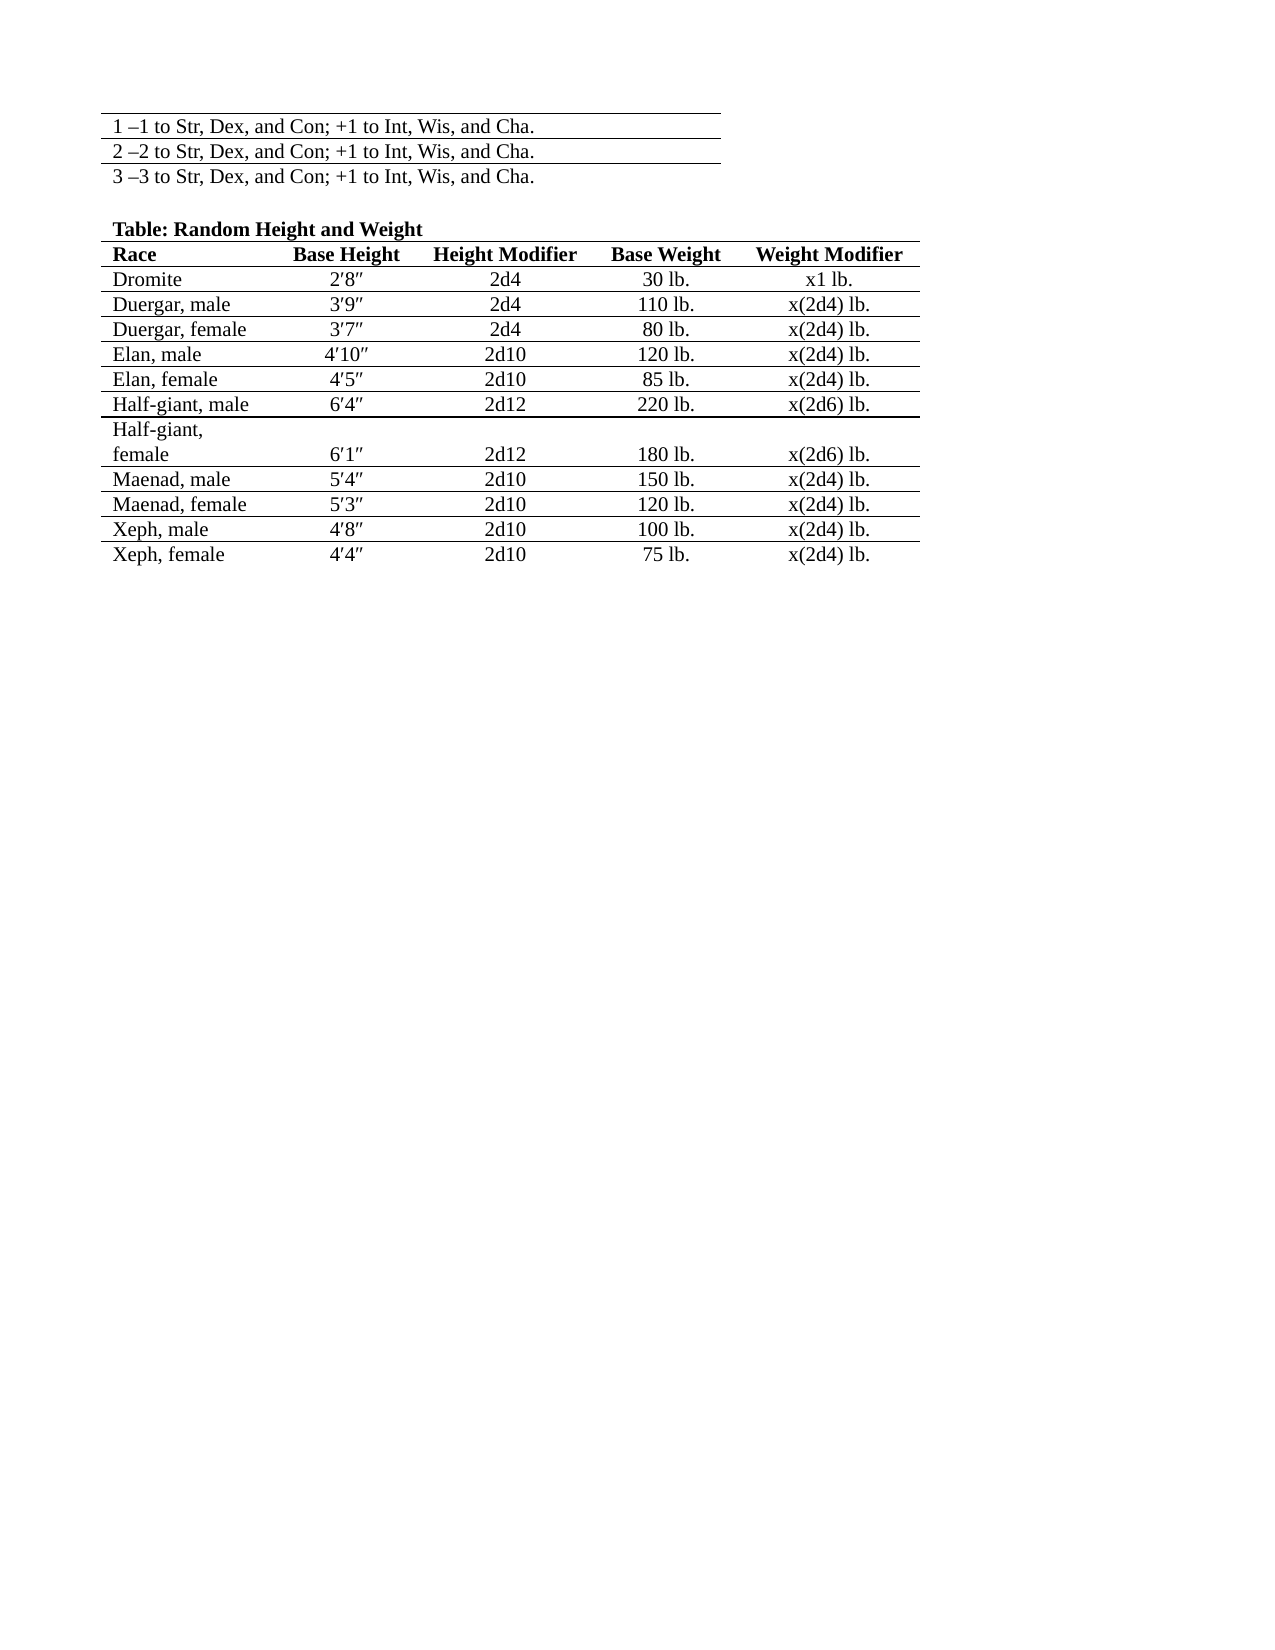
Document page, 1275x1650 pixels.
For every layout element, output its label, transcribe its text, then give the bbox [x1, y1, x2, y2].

table_cell 4′5″ [276, 367, 416, 391]
table_cell 2d4 [416, 267, 594, 291]
table_cell 2d4 [416, 317, 594, 341]
table_cell Xeph, female [101, 542, 276, 566]
table_cell 2d12 [416, 418, 594, 466]
table_cell x1 lb. [738, 267, 920, 291]
table_cell 4′10″ [276, 342, 416, 366]
table_cell x(2d6) lb. [738, 392, 920, 416]
table_cell 120 lb. [594, 342, 738, 366]
table_cell 6′4″ [276, 392, 416, 416]
table_cell Weight Modifier [738, 242, 920, 266]
table_cell Maenad, male [101, 467, 276, 491]
table_cell 75 lb. [594, 542, 738, 566]
table_cell Height Modifier [416, 242, 594, 266]
table_cell 3 –3 to Str, Dex, and Con; +1 to Int, Wis, and Cha. [101, 164, 721, 188]
table_cell 80 lb. [594, 317, 738, 341]
table_cell x(2d4) lb. [738, 542, 920, 566]
table_cell 2 –2 to Str, Dex, and Con; +1 to Int, Wis, and Cha. [101, 139, 721, 163]
table_cell 2d10 [416, 342, 594, 366]
table_cell Duergar, male [101, 292, 276, 316]
table_cell 30 lb. [594, 267, 738, 291]
table_cell Base Height [276, 242, 416, 266]
table_cell 3′7″ [276, 317, 416, 341]
table_cell 2d10 [416, 542, 594, 566]
table_cell 2d10 [416, 467, 594, 491]
table_cell 2d12 [416, 392, 594, 416]
table_cell Race [101, 242, 276, 266]
table_cell 85 lb. [594, 367, 738, 391]
table_header Table: Random Height and Weight [101, 217, 920, 241]
table_cell 4′4″ [276, 542, 416, 566]
table_cell 2′8″ [276, 267, 416, 291]
table_cell Maenad, female [101, 492, 276, 516]
table_cell 100 lb. [594, 517, 738, 541]
table_cell 2d10 [416, 367, 594, 391]
table_cell 1 –1 to Str, Dex, and Con; +1 to Int, Wis, and Cha. [101, 114, 721, 138]
table_cell 220 lb. [594, 392, 738, 416]
table_cell 5′3″ [276, 492, 416, 516]
table_cell Elan, male [101, 342, 276, 366]
table_cell x(2d6) lb. [738, 418, 920, 466]
table_cell 150 lb. [594, 467, 738, 491]
table_cell 3′9″ [276, 292, 416, 316]
table_cell Half-giant, female [101, 418, 276, 466]
table_cell x(2d4) lb. [738, 467, 920, 491]
table_cell Dromite [101, 267, 276, 291]
table_cell Elan, female [101, 367, 276, 391]
table_cell 2d4 [416, 292, 594, 316]
table_cell 2d10 [416, 517, 594, 541]
table_cell 4′8″ [276, 517, 416, 541]
table_cell x(2d4) lb. [738, 292, 920, 316]
table_cell Base Weight [594, 242, 738, 266]
table_cell 110 lb. [594, 292, 738, 316]
table_cell x(2d4) lb. [738, 517, 920, 541]
table_cell 2d10 [416, 492, 594, 516]
table_cell x(2d4) lb. [738, 492, 920, 516]
table_cell 120 lb. [594, 492, 738, 516]
table_cell 5′4″ [276, 467, 416, 491]
table_cell 180 lb. [594, 418, 738, 466]
table_cell 6′1″ [276, 418, 416, 466]
table_cell x(2d4) lb. [738, 342, 920, 366]
table_cell Duergar, female [101, 317, 276, 341]
table_cell x(2d4) lb. [738, 317, 920, 341]
table_cell x(2d4) lb. [738, 367, 920, 391]
table_cell Half-giant, male [101, 392, 276, 416]
table_cell Xeph, male [101, 517, 276, 541]
